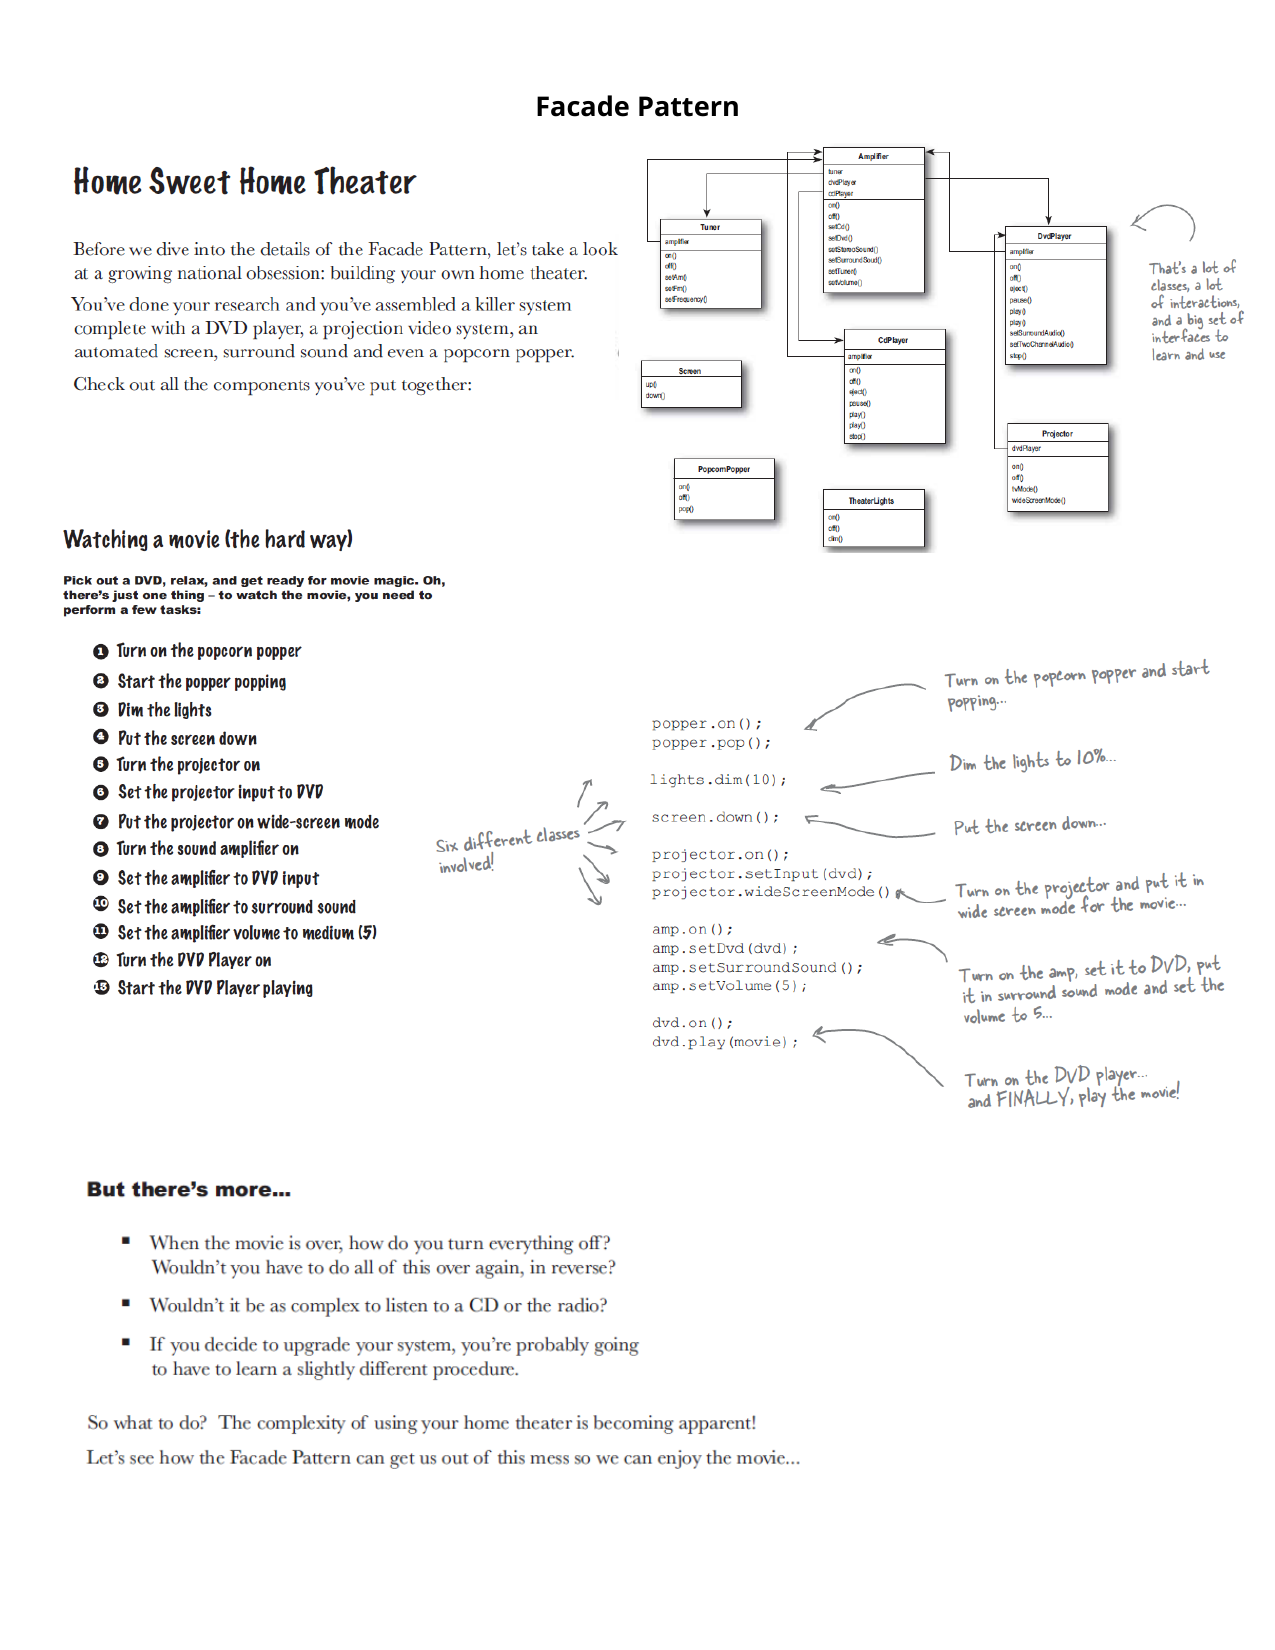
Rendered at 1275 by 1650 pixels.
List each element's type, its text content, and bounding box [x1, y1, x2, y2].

text Facade Pattern [81, 87, 1194, 124]
picture [59, 524, 1227, 1117]
picture [631, 143, 1248, 553]
picture [69, 162, 619, 400]
picture [78, 1172, 805, 1470]
